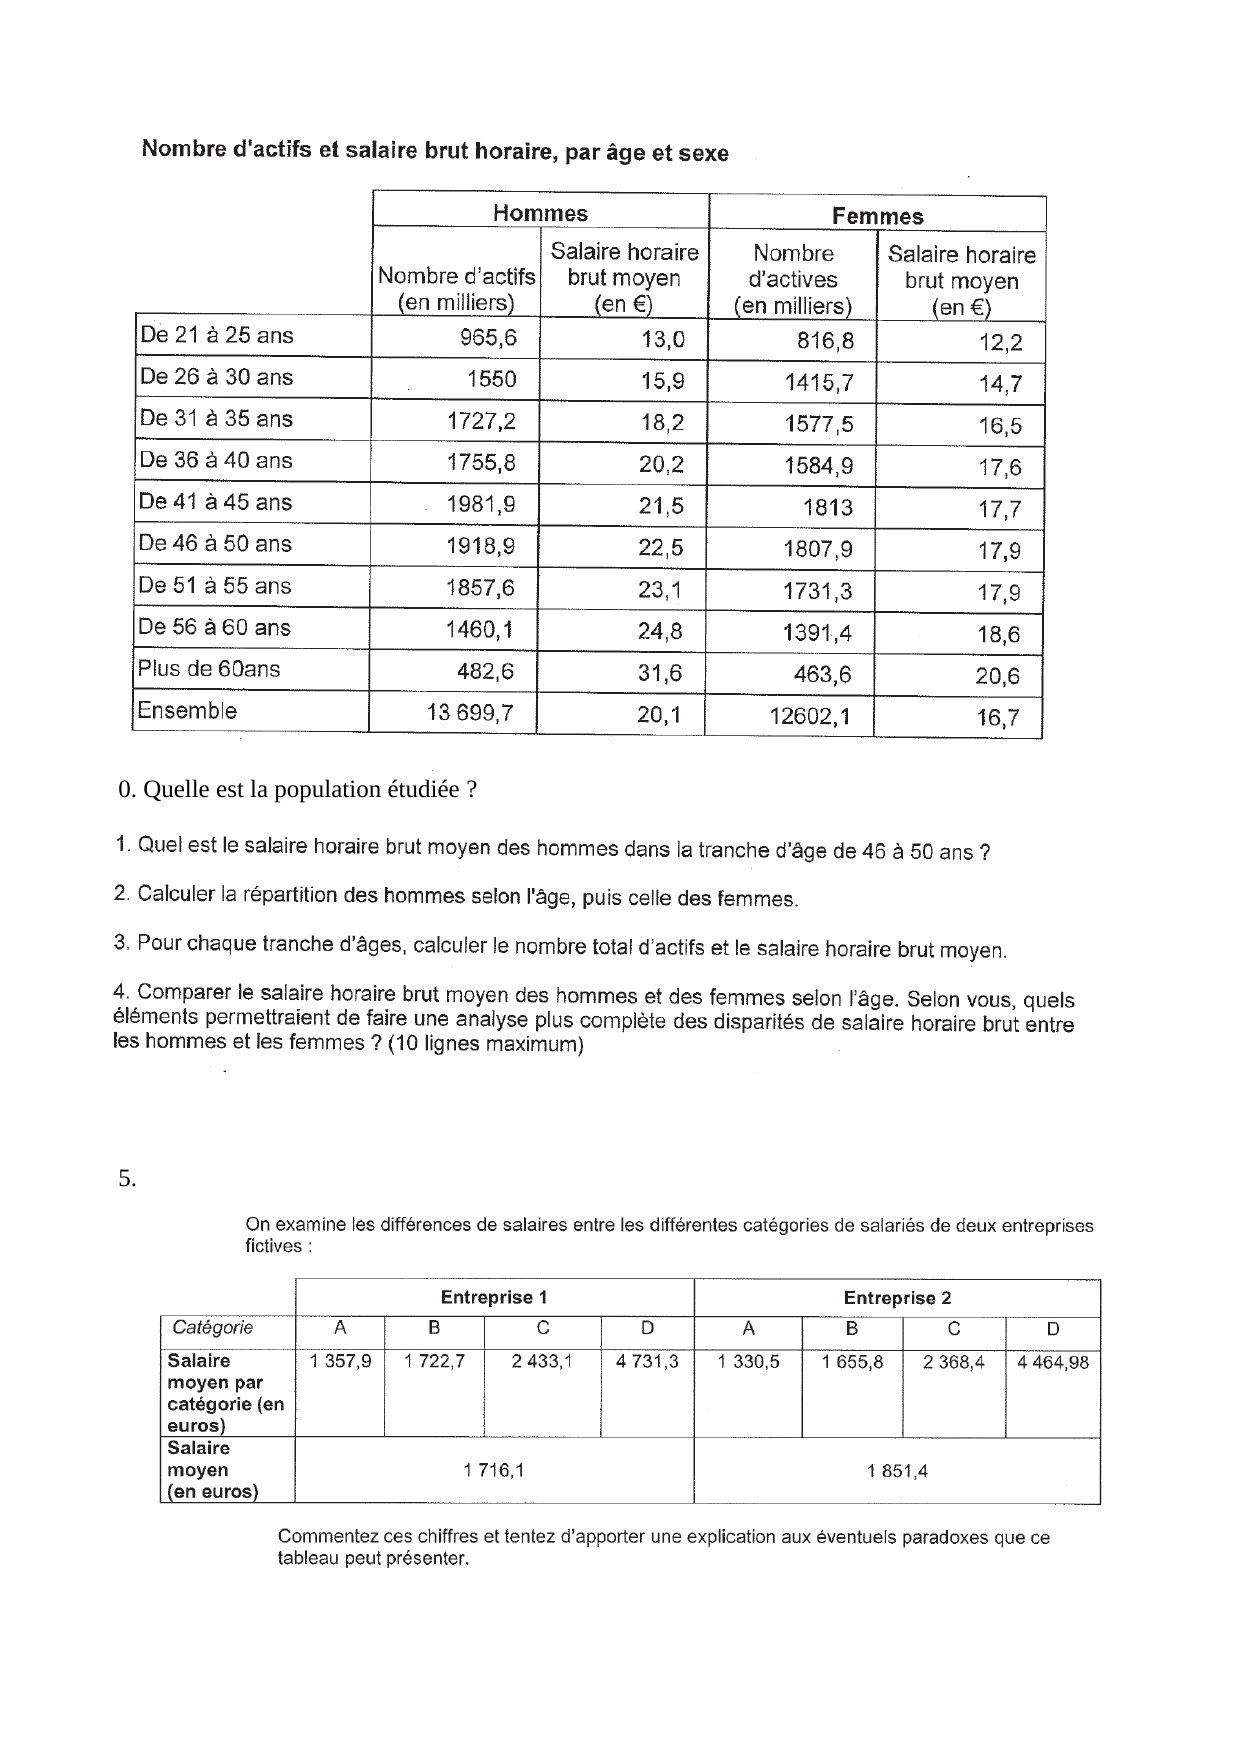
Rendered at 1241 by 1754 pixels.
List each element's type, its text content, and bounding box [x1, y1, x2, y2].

text 0. Quelle est la population étudiée ? [118, 774, 1122, 803]
picture [106, 821, 1111, 1077]
text 5. [118, 1163, 1122, 1192]
picture [118, 118, 1123, 774]
picture [146, 1197, 1151, 1588]
